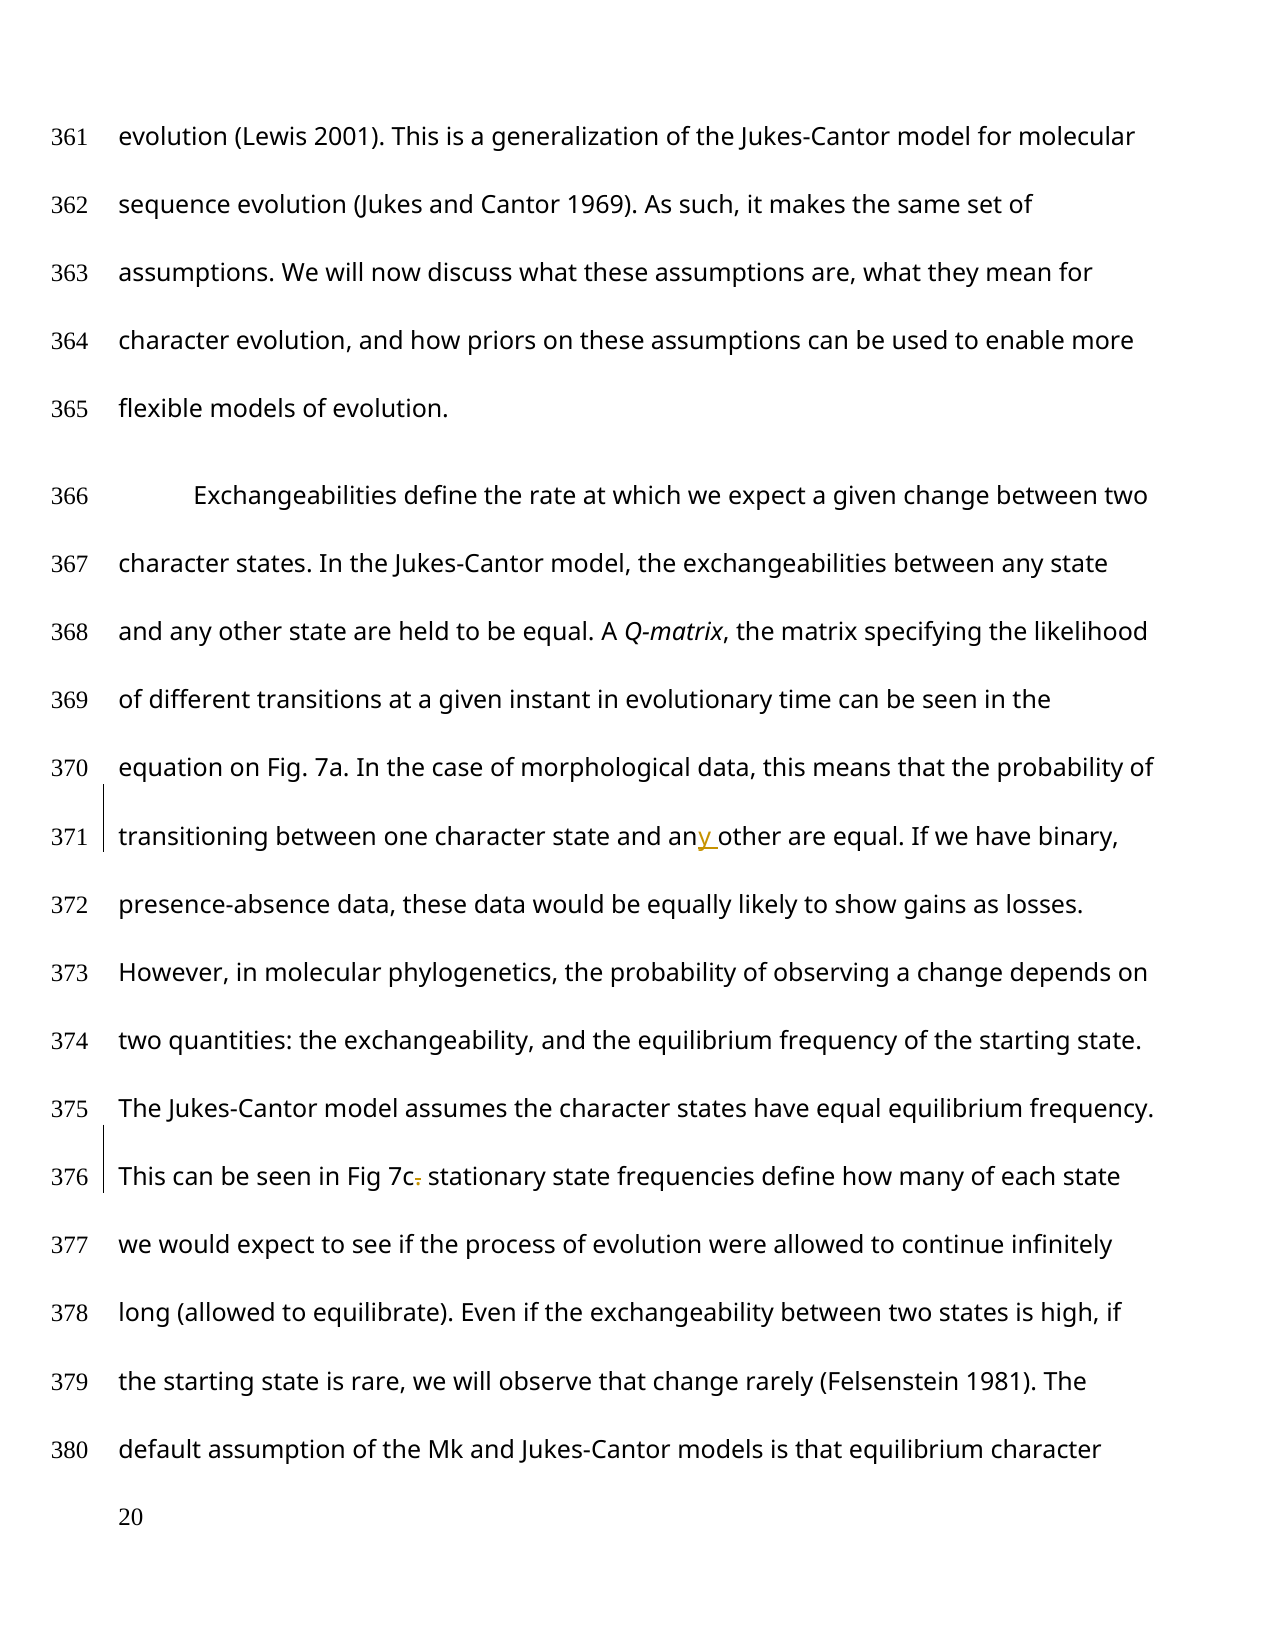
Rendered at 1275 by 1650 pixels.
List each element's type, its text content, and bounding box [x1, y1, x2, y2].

text evolution (Lewis 2001). This is a generalization of the Jukes-Cantor model for molecular sequence evolution (Jukes and Cantor 1969). As such, it makes the same set of assumptions. We will now discuss what these assumptions are, what they mean for character evolution, and how priors on these assumptions can be used to enable more flexible models of evolution. [118, 118, 1157, 425]
text Exchangeabilities define the rate at which we expect a given change between two character states. In the Jukes-Cantor model, the exchangeabilities between any state and any other state are held to be equal. A Q-matrix, the matrix specifying the likelihood of different transitions at a given instant in evolutionary time can be seen in the equation on Fig. 7a. In the case of morphological data, this means that the probability of transitioning between one character state and any other are equal. If we have binary, presence-absence data, these data would be equally likely to show gains as losses. However, in molecular phylogenetics, the probability of observing a change depends on two quantities: the exchangeability, and the equilibrium frequency of the starting state. The Jukes-Cantor model assumes the character states have equal equilibrium frequency. This can be seen in Fig 7c stationary state frequencies define how many of each state we would expect to see if the process of evolution were allowed to continue infinitely long (allowed to equilibrate). Even if the exchangeability between two states is high, if the starting state is rare, we will observe that change rarely (Felsenstein 1981). The default assumption of the Mk and Jukes-Cantor models is that equilibrium character [118, 477, 1157, 1465]
